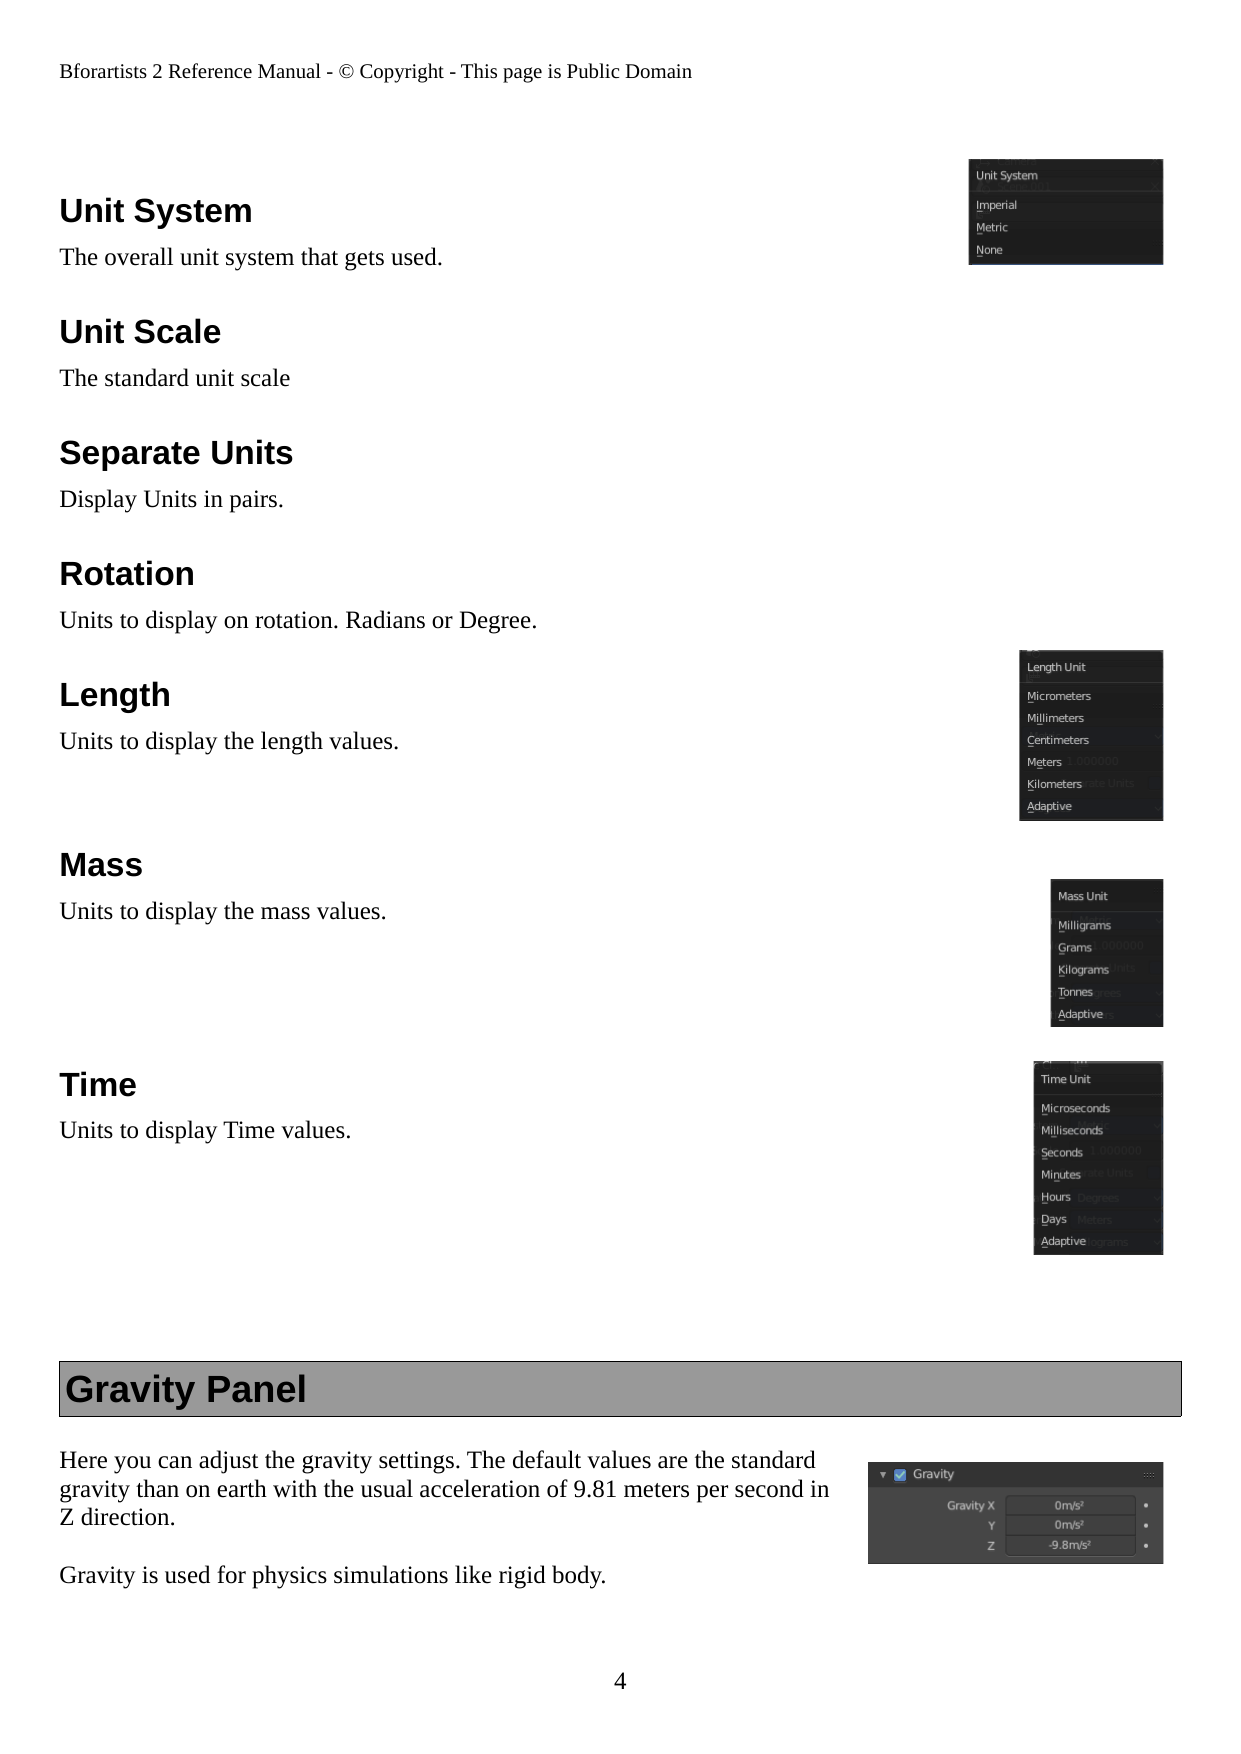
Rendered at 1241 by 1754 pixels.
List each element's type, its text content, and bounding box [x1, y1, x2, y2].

subtitle Length [59, 675, 1019, 714]
text The overall unit system that gets used. [59, 242, 1181, 271]
subtitle [1164, 1064, 1181, 1103]
text Units to display the mass values. [59, 896, 1050, 925]
picture [868, 1462, 1164, 1564]
text Gravity is used for physics simulations like rigid body. [59, 1560, 1181, 1589]
text Display Units in pairs. [59, 484, 1181, 513]
text Here you can adjust the gravity settings. The default values are the standard gravity than on earth with the usual acceleration of 9.81 meters per second in Z direction. [59, 1445, 1181, 1531]
subtitle [1164, 675, 1181, 714]
picture [1050, 879, 1164, 1027]
subtitle Rotation [59, 554, 1181, 593]
subtitle Mass [59, 845, 1181, 884]
table_header Gravity Panel [60, 1362, 1181, 1416]
picture [1019, 650, 1164, 821]
subtitle Unit System [59, 191, 968, 229]
subtitle Unit Scale [59, 312, 1181, 351]
subtitle Time [59, 1064, 1033, 1103]
text Units to display the length values. [59, 726, 1019, 755]
subtitle Separate Units [59, 433, 1181, 472]
text Units to display Time values. [59, 1116, 1033, 1144]
picture [968, 159, 1164, 265]
subtitle [1164, 191, 1181, 229]
picture [1033, 1061, 1164, 1255]
text Units to display on rotation. Radians or Degree. [59, 605, 1181, 634]
text The standard unit scale [59, 363, 1181, 392]
